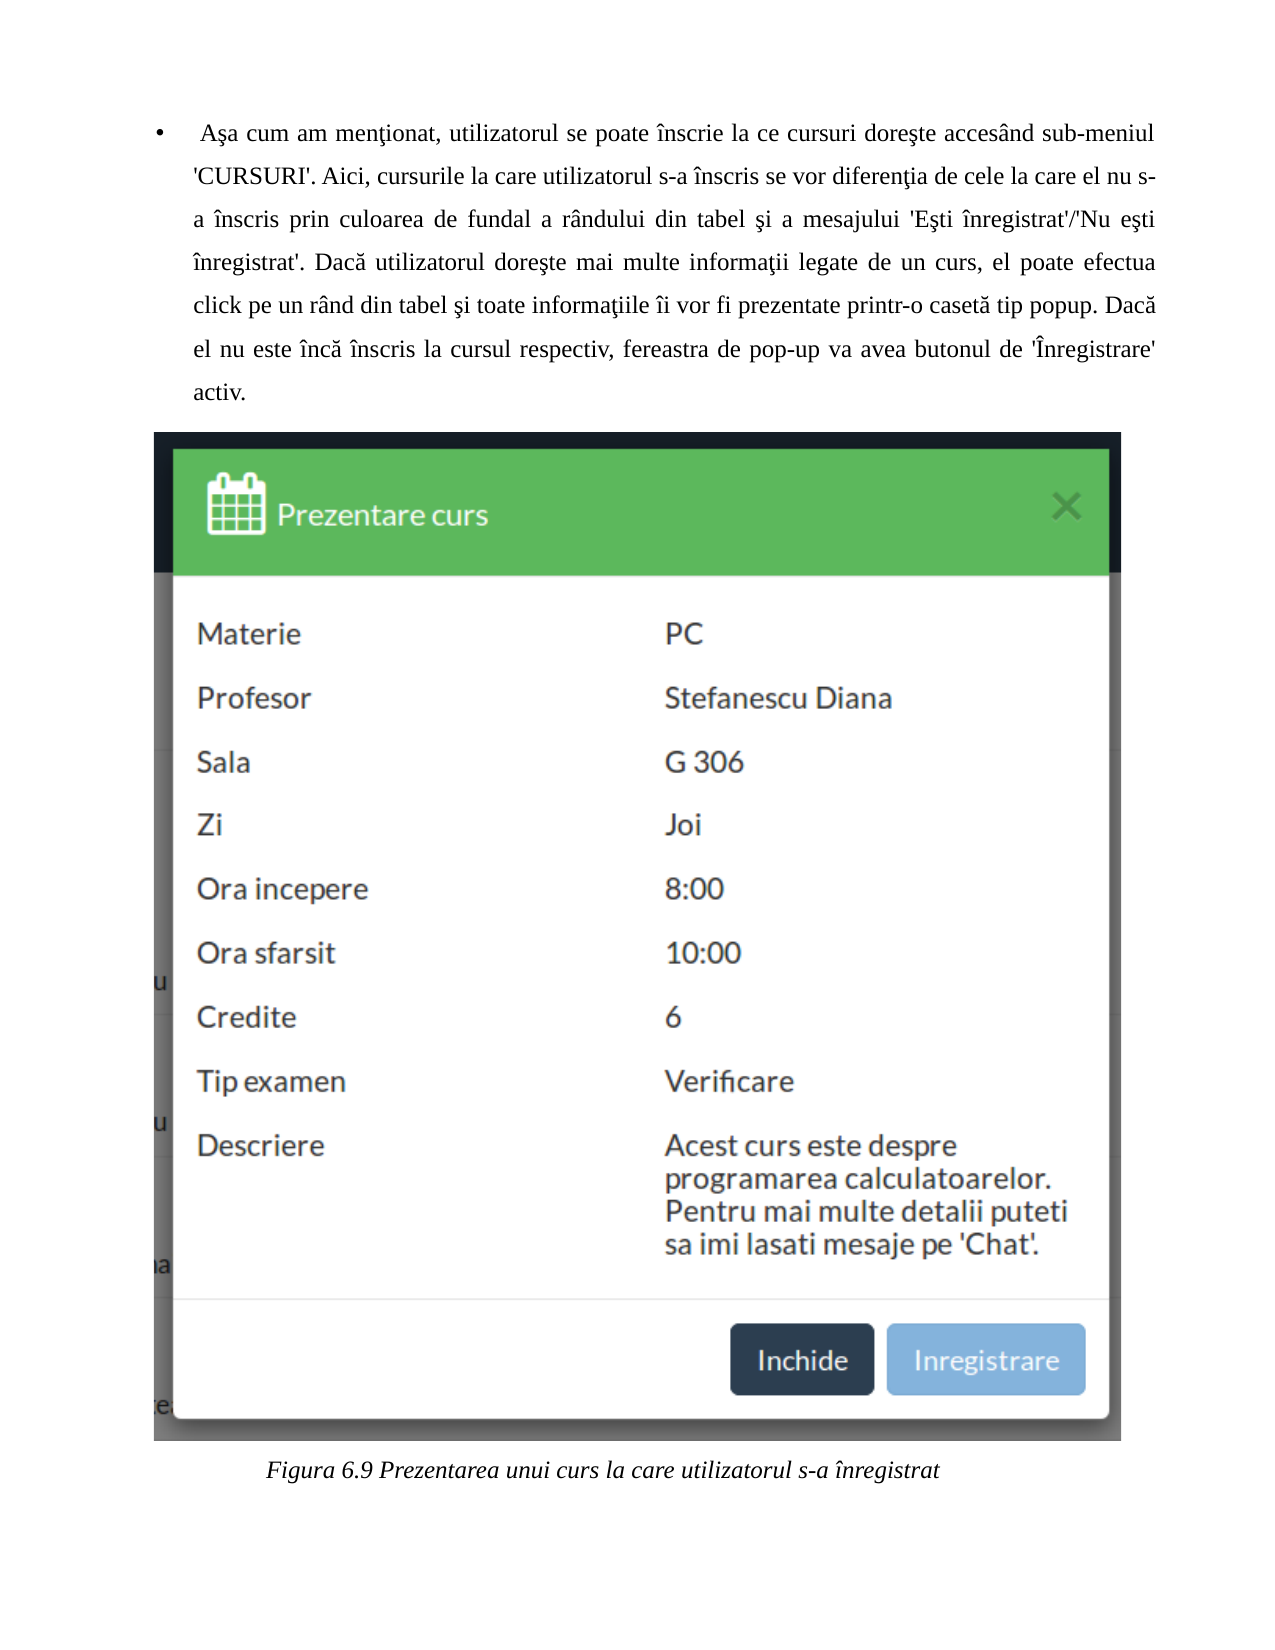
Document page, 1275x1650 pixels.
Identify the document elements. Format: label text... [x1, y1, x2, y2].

text Figura 6.9 Prezentarea unui curs la care utilizatorul s-a înregistrat [118, 432, 1157, 1483]
picture [153, 432, 1122, 1441]
list Aşa cum am menţionat, utilizatorul se poate înscrie la ce cursuri doreşte accesând sub-meniul 'CURSURI'. Aici, cursurile la care utilizatorul s-a înscris se vor diferenţia de cele la care el nu s-a înscris prin culoarea de fundal a rândului din tabel şi a mesajului 'Eşti înregistrat'/'Nu eşti înregistrat'. Dacă utilizatorul doreşte mai multe informaţii legate de un curs, el poate efectua click pe un rând din tabel şi toate informaţiile îi vor fi prezentate printr-o casetă tip popup. Dacă el nu este încă înscris la cursul respectiv, fereastra de pop-up va avea butonul de 'Înregistrare' activ. [156, 118, 1157, 406]
